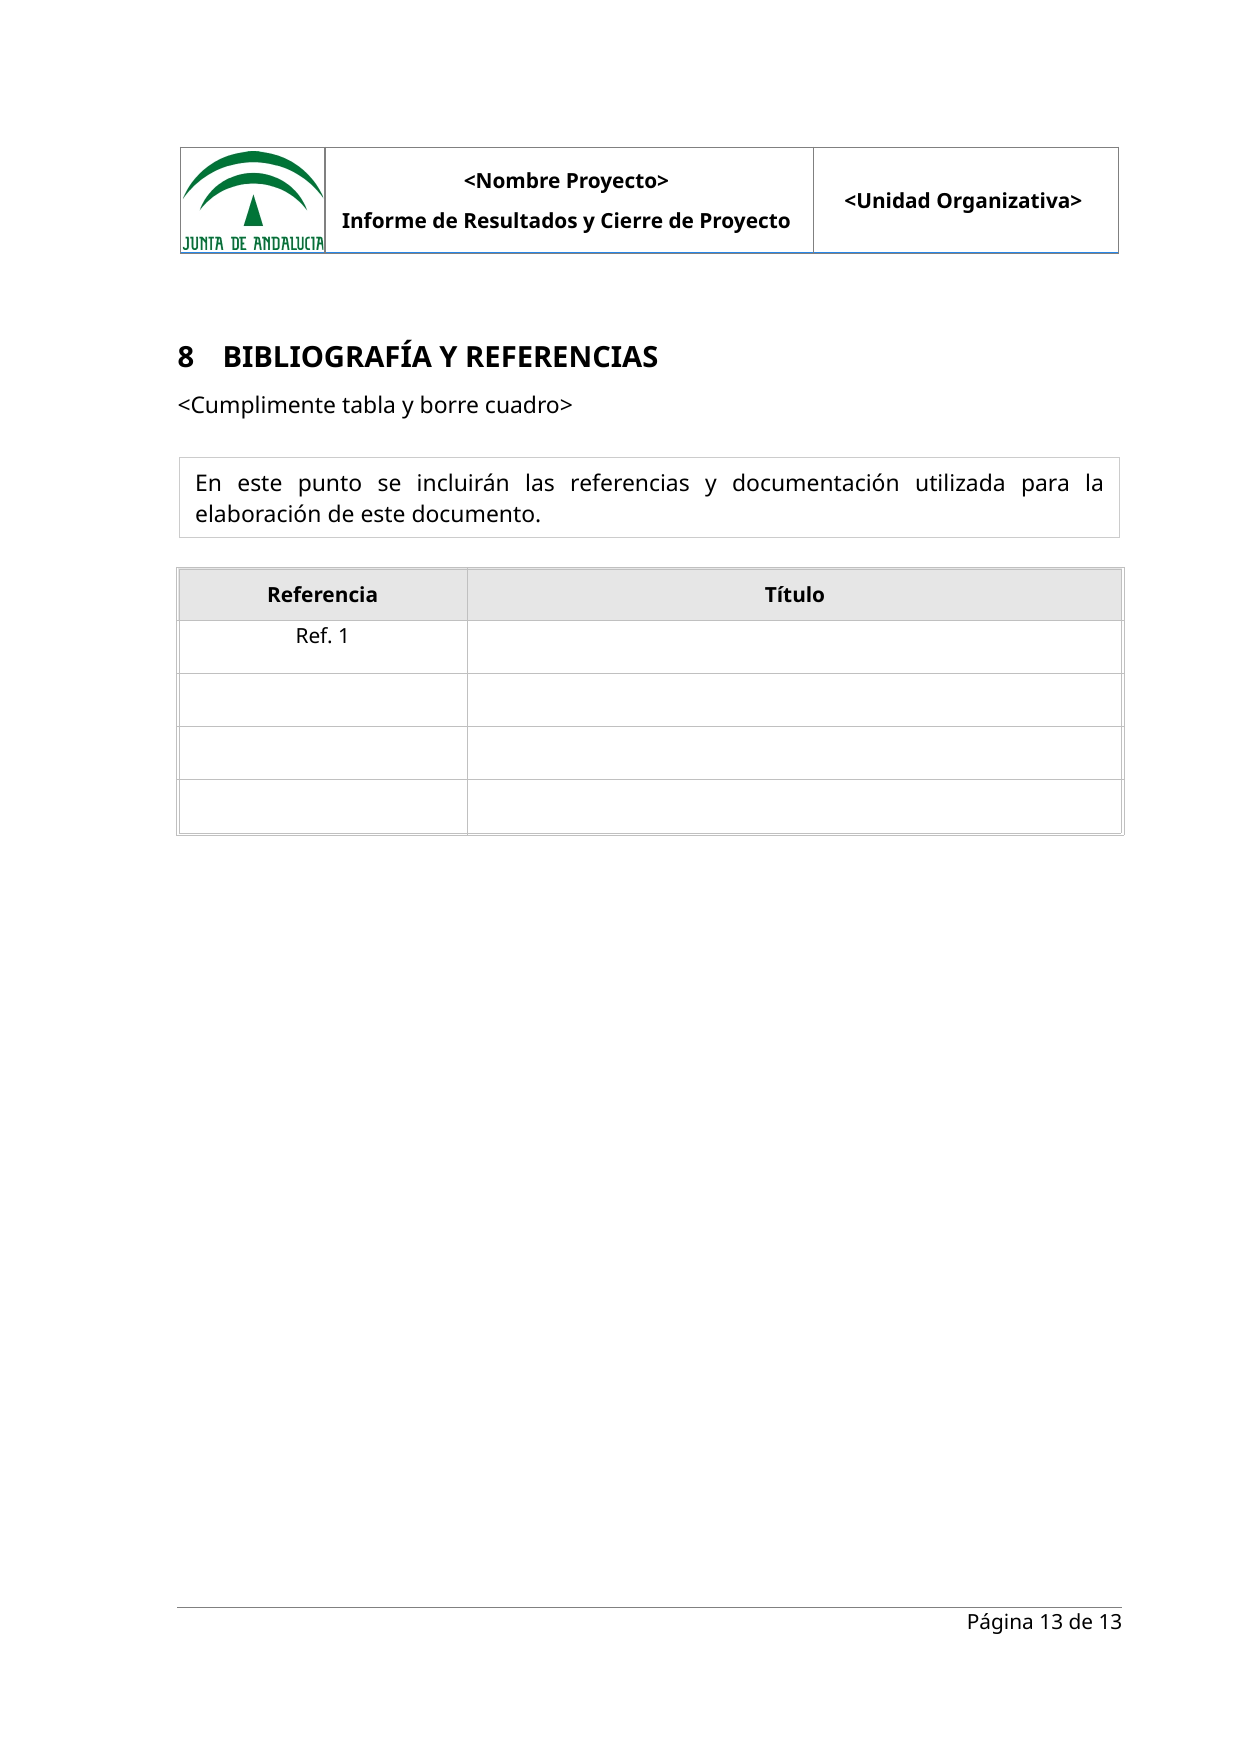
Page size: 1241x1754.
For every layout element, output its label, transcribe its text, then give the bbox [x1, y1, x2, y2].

table_cell [468, 674, 1121, 726]
text <Cumplimente tabla y borre cuadro> [177, 389, 1122, 420]
table_header Título [468, 570, 1121, 620]
text En este punto se incluirán las referencias y documentación utilizada para la elaboración de este documento. [195, 467, 1104, 529]
table_cell [468, 780, 1121, 832]
table_cell [468, 727, 1121, 779]
table_cell [180, 780, 467, 832]
table_cell [180, 727, 467, 779]
table_cell [468, 621, 1121, 673]
table_cell Ref. 1 [180, 621, 467, 673]
subtitle BIBLIOGRAFÍA Y REFERENCIAS [177, 336, 1122, 376]
table_header Referencia [180, 570, 467, 620]
picture [182, 151, 324, 250]
table_cell [180, 674, 467, 726]
